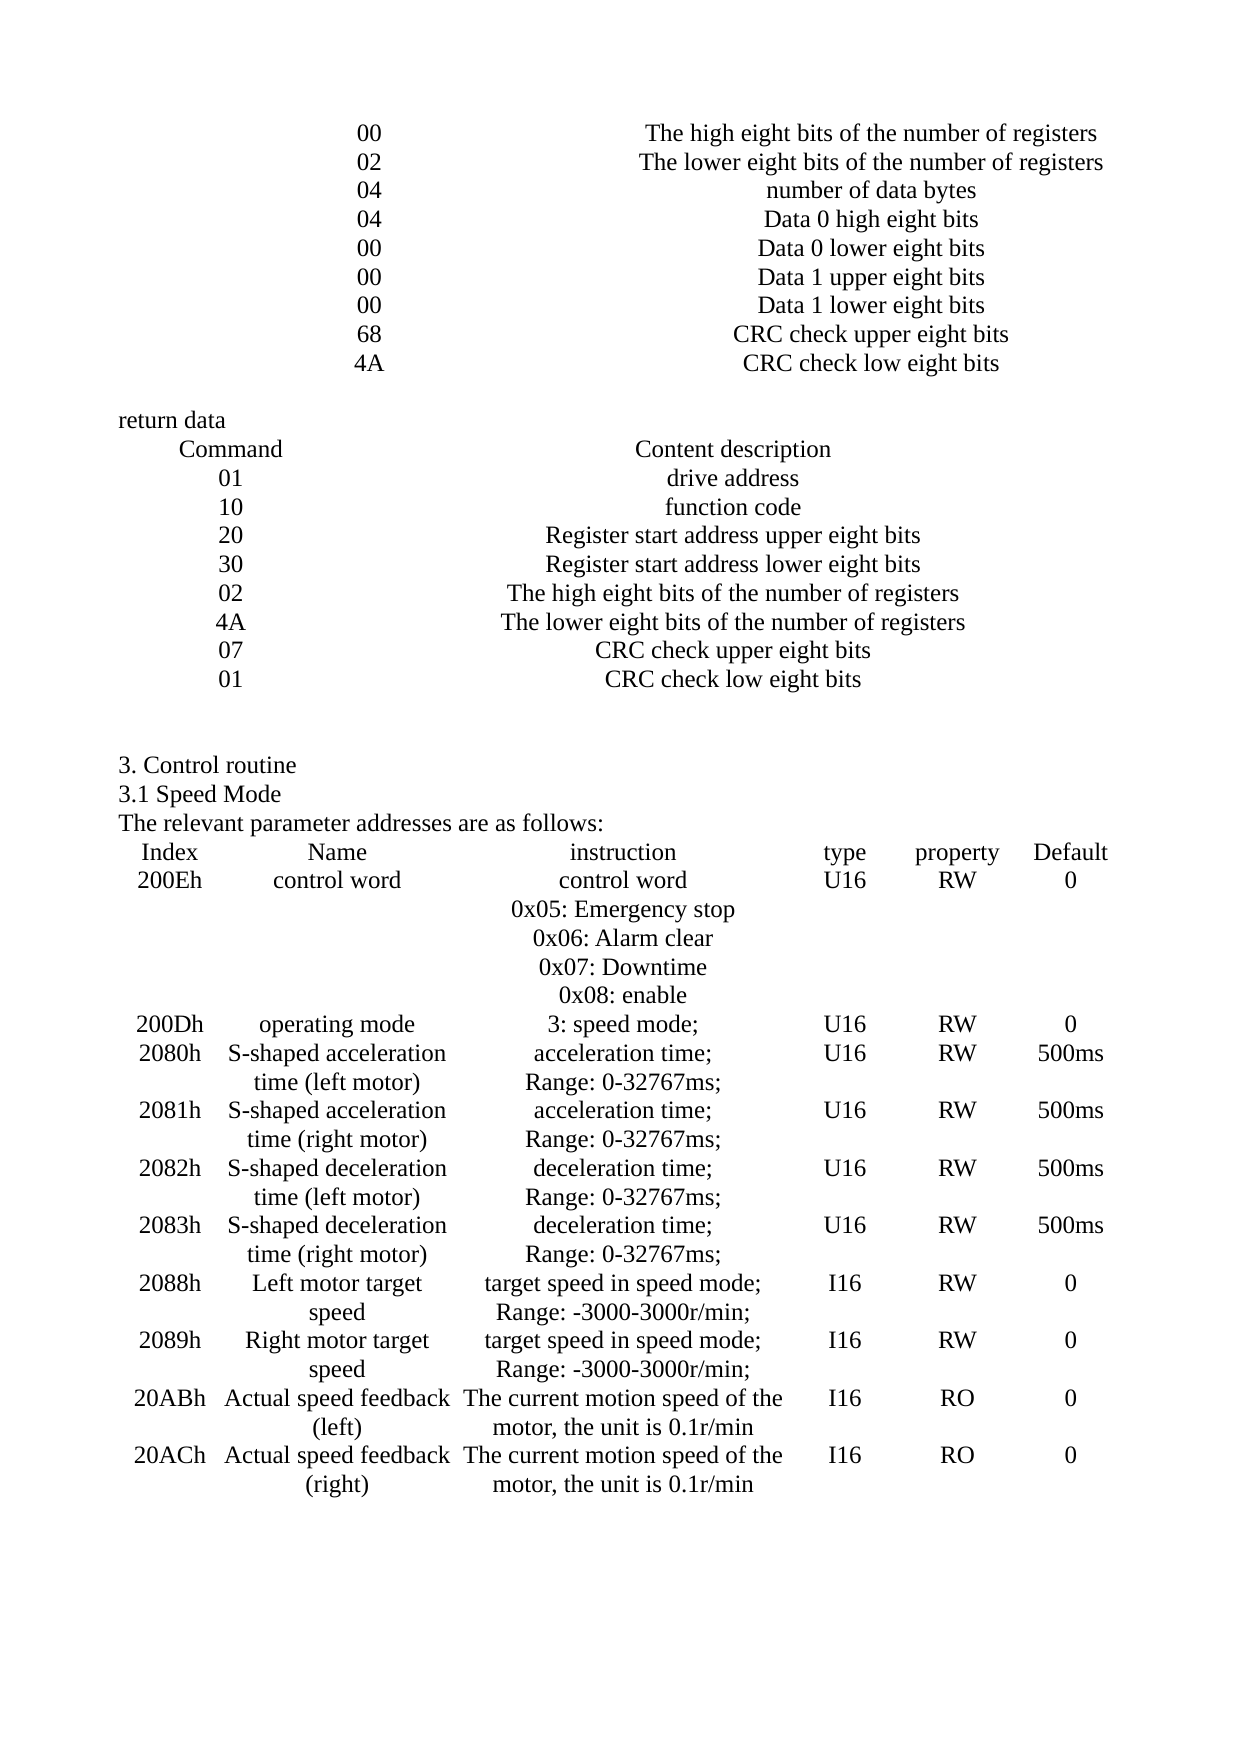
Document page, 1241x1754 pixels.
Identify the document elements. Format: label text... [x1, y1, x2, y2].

table_cell Register start address lower eight bits [343, 549, 1123, 578]
table_cell I16 [793, 1326, 896, 1383]
table_cell Left motor target speed [221, 1268, 453, 1326]
table_cell 30 [118, 549, 343, 578]
table_cell 00 [118, 233, 620, 262]
table_cell control word [221, 866, 453, 1009]
table_cell 2083h [118, 1211, 221, 1268]
table_cell RW [896, 866, 1018, 1009]
table_cell Actual speed feedback (left) [221, 1383, 453, 1441]
table_cell 0 [1018, 866, 1123, 1009]
table_header Name [221, 837, 453, 866]
table_header Default [1018, 837, 1123, 866]
table_cell RW [896, 1096, 1018, 1153]
table_header Index [118, 837, 221, 866]
table_cell RW [896, 1211, 1018, 1268]
table_cell 00 [118, 291, 620, 319]
table_cell RW [896, 1268, 1018, 1326]
table_cell 68 [118, 319, 620, 348]
table_cell I16 [793, 1441, 896, 1502]
table_cell deceleration time; Range: 0-32767ms; [453, 1153, 793, 1211]
table_cell 0 [1018, 1268, 1123, 1326]
table_cell The current motion speed of the motor, the unit is 0.1r/min [453, 1383, 793, 1441]
table_cell Data 1 upper eight bits [620, 262, 1122, 291]
table_cell RW [896, 1009, 1018, 1038]
table_cell U16 [793, 1009, 896, 1038]
table_cell 20ACh [118, 1441, 221, 1502]
table_cell 20ABh [118, 1383, 221, 1441]
table_cell RO [896, 1441, 1018, 1502]
table_cell CRC check upper eight bits [620, 319, 1122, 348]
table_cell U16 [793, 1096, 896, 1153]
table_header Command [118, 434, 343, 463]
table_cell 4A [118, 607, 343, 636]
table_cell CRC check low eight bits [620, 348, 1122, 377]
table_cell 500ms [1018, 1211, 1123, 1268]
table_cell 2080h [118, 1038, 221, 1096]
table_cell RW [896, 1153, 1018, 1211]
table_cell acceleration time; Range: 0-32767ms; [453, 1096, 793, 1153]
table_cell 20 [118, 521, 343, 549]
table_cell 500ms [1018, 1153, 1123, 1211]
table_cell U16 [793, 866, 896, 1009]
text The relevant parameter addresses are as follows: [118, 808, 1122, 837]
table_cell 01 [118, 463, 343, 492]
table_cell S-shaped acceleration time (right motor) [221, 1096, 453, 1153]
table_cell 200Dh [118, 1009, 221, 1038]
table_cell control word 0x05: Emergency stop 0x06: Alarm clear 0x07: Downtime 0x08: enable [453, 866, 793, 1009]
table_cell S-shaped deceleration time (left motor) [221, 1153, 453, 1211]
table_cell 0 [1018, 1441, 1123, 1502]
table_cell 500ms [1018, 1096, 1123, 1153]
table_cell target speed in speed mode; Range: -3000-3000r/min; [453, 1326, 793, 1383]
table_header property [896, 837, 1018, 866]
table_cell The high eight bits of the number of registers [620, 118, 1122, 147]
table_cell CRC check low eight bits [343, 664, 1123, 693]
text 3. Control routine [118, 751, 1122, 779]
table_cell 200Eh [118, 866, 221, 1009]
table_cell 3: speed mode; [453, 1009, 793, 1038]
table_cell acceleration time; Range: 0-32767ms; [453, 1038, 793, 1096]
table_cell Register start address upper eight bits [343, 521, 1123, 549]
table_cell 2089h [118, 1326, 221, 1383]
table_cell 00 [118, 262, 620, 291]
table_cell I16 [793, 1383, 896, 1441]
table_cell S-shaped acceleration time (left motor) [221, 1038, 453, 1096]
table_cell 07 [118, 636, 343, 664]
table_cell 0 [1018, 1383, 1123, 1441]
table_cell Actual speed feedback (right) [221, 1441, 453, 1502]
table_cell I16 [793, 1268, 896, 1326]
table_cell 00 [118, 118, 620, 147]
table_cell RO [896, 1383, 1018, 1441]
table_cell 04 [118, 176, 620, 204]
table_cell deceleration time; Range: 0-32767ms; [453, 1211, 793, 1268]
table_cell 2088h [118, 1268, 221, 1326]
table_cell operating mode [221, 1009, 453, 1038]
table_cell drive address [343, 463, 1123, 492]
text 3.1 Speed Mode [118, 779, 1122, 808]
table_cell 04 [118, 204, 620, 233]
table_cell Data 1 lower eight bits [620, 291, 1122, 319]
table_cell 02 [118, 578, 343, 607]
table_cell 01 [118, 664, 343, 693]
text return data [118, 406, 1122, 434]
table_header instruction [453, 837, 793, 866]
table_cell Data 0 lower eight bits [620, 233, 1122, 262]
table_cell 4A [118, 348, 620, 377]
table_cell S-shaped deceleration time (right motor) [221, 1211, 453, 1268]
table_cell The high eight bits of the number of registers [343, 578, 1123, 607]
table_cell 10 [118, 492, 343, 521]
table_cell U16 [793, 1153, 896, 1211]
table_cell function code [343, 492, 1123, 521]
table_cell The current motion speed of the motor, the unit is 0.1r/min [453, 1441, 793, 1502]
table_cell 0 [1018, 1009, 1123, 1038]
table_cell 2081h [118, 1096, 221, 1153]
table_cell RW [896, 1038, 1018, 1096]
table_cell U16 [793, 1038, 896, 1096]
table_header type [793, 837, 896, 866]
table_cell Data 0 high eight bits [620, 204, 1122, 233]
table_cell target speed in speed mode; Range: -3000-3000r/min; [453, 1268, 793, 1326]
table_cell 500ms [1018, 1038, 1123, 1096]
table_cell 0 [1018, 1326, 1123, 1383]
table_cell number of data bytes [620, 176, 1122, 204]
table_cell CRC check upper eight bits [343, 636, 1123, 664]
table_cell RW [896, 1326, 1018, 1383]
table_header Content description [343, 434, 1123, 463]
table_cell U16 [793, 1211, 896, 1268]
table_cell 2082h [118, 1153, 221, 1211]
table_cell Right motor target speed [221, 1326, 453, 1383]
table_cell 02 [118, 147, 620, 176]
table_cell The lower eight bits of the number of registers [620, 147, 1122, 176]
table_cell The lower eight bits of the number of registers [343, 607, 1123, 636]
